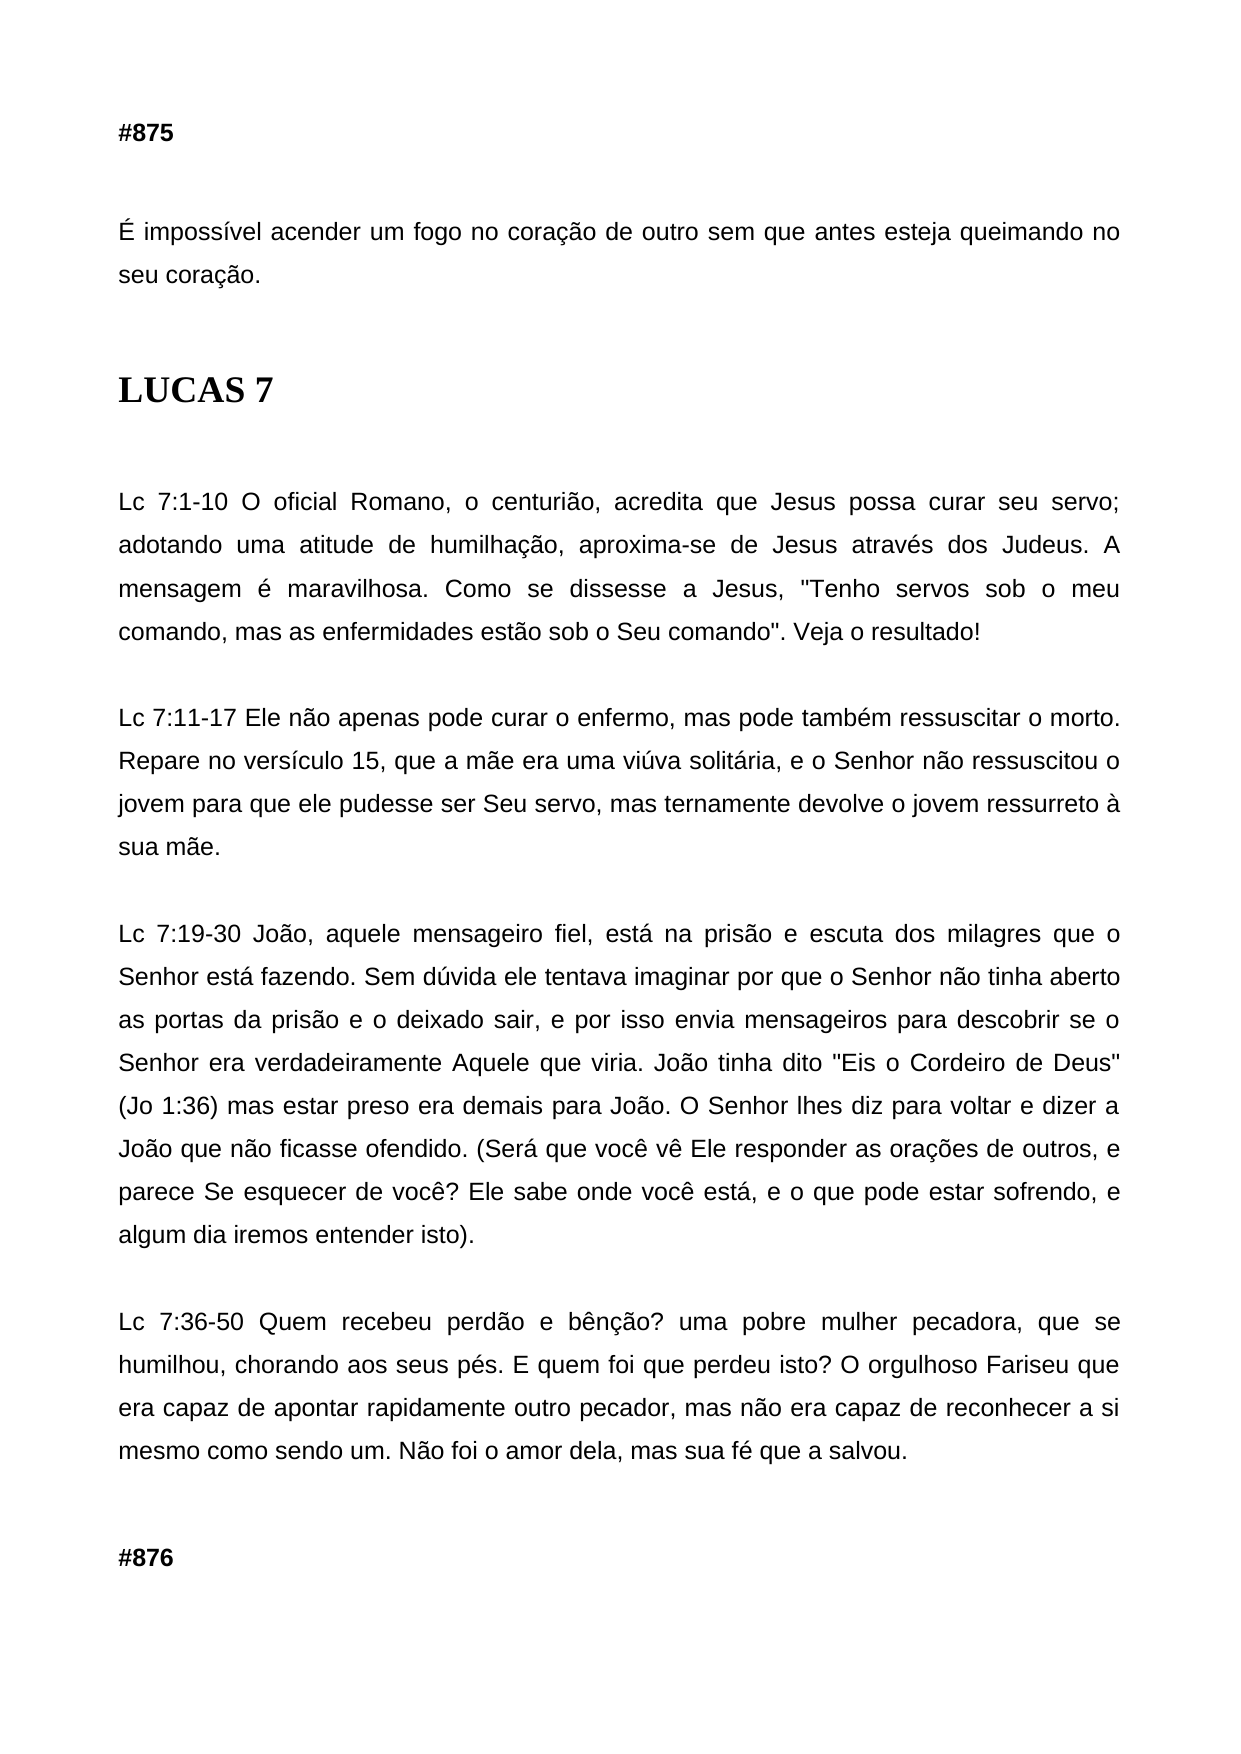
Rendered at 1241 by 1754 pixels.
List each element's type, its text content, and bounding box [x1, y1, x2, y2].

text Lc 7:1-10 O oficial Romano, o centurião, acredita que Jesus possa curar seu servo; adotando uma atitude de humilhação, aproxima-se de Jesus através dos Judeus. A mensagem é maravilhosa. Como se dissesse a Jesus, "Tenho servos sob o meu comando, mas as enfermidades estão sob o Seu comando". Veja o resultado! [118, 487, 1122, 646]
text Lc 7:36-50 Quem recebeu perdão e bênção? uma pobre mulher pecadora, que se humilhou, chorando aos seus pés. E quem foi que perdeu isto? O orgulhoso Fariseu que era capaz de apontar rapidamente outro pecador, mas não era capaz de reconhecer a si mesmo como sendo um. Não foi o amor dela, mas sua fé que a salvou. [118, 1307, 1122, 1465]
text Lc 7:11-17 Ele não apenas pode curar o enfermo, mas pode também ressuscitar o morto. Repare no versículo 15, que a mãe era uma viúva solitária, e o Senhor não ressuscitou o jovem para que ele pudesse ser Seu servo, mas ternamente devolve o jovem ressurreto à sua mãe. [118, 703, 1122, 861]
subtitle #876 [118, 1543, 1122, 1572]
text Lc 7:19-30 João, aquele mensageiro fiel, está na prisão e escuta dos milagres que o Senhor está fazendo. Sem dúvida ele tentava imaginar por que o Senhor não tinha aberto as portas da prisão e o deixado sair, e por isso envia mensageiros para descobrir se o Senhor era verdadeiramente Aquele que viria. João tinha dito "Eis o Cordeiro de Deus" (Jo 1:36) mas estar preso era demais para João. O Senhor lhes diz para voltar e dizer a João que não ficasse ofendido. (Será que você vê Ele responder as orações de outros, e parece Se esquecer de você? Ele sabe onde você está, e o que pode estar sofrendo, e algum dia iremos entender isto). [118, 919, 1122, 1249]
subtitle #875 [118, 118, 1122, 147]
text É impossível acender um fogo no coração de outro sem que antes esteja queimando no seu coração. [118, 217, 1122, 289]
subtitle LUCAS 7 [118, 367, 1122, 410]
